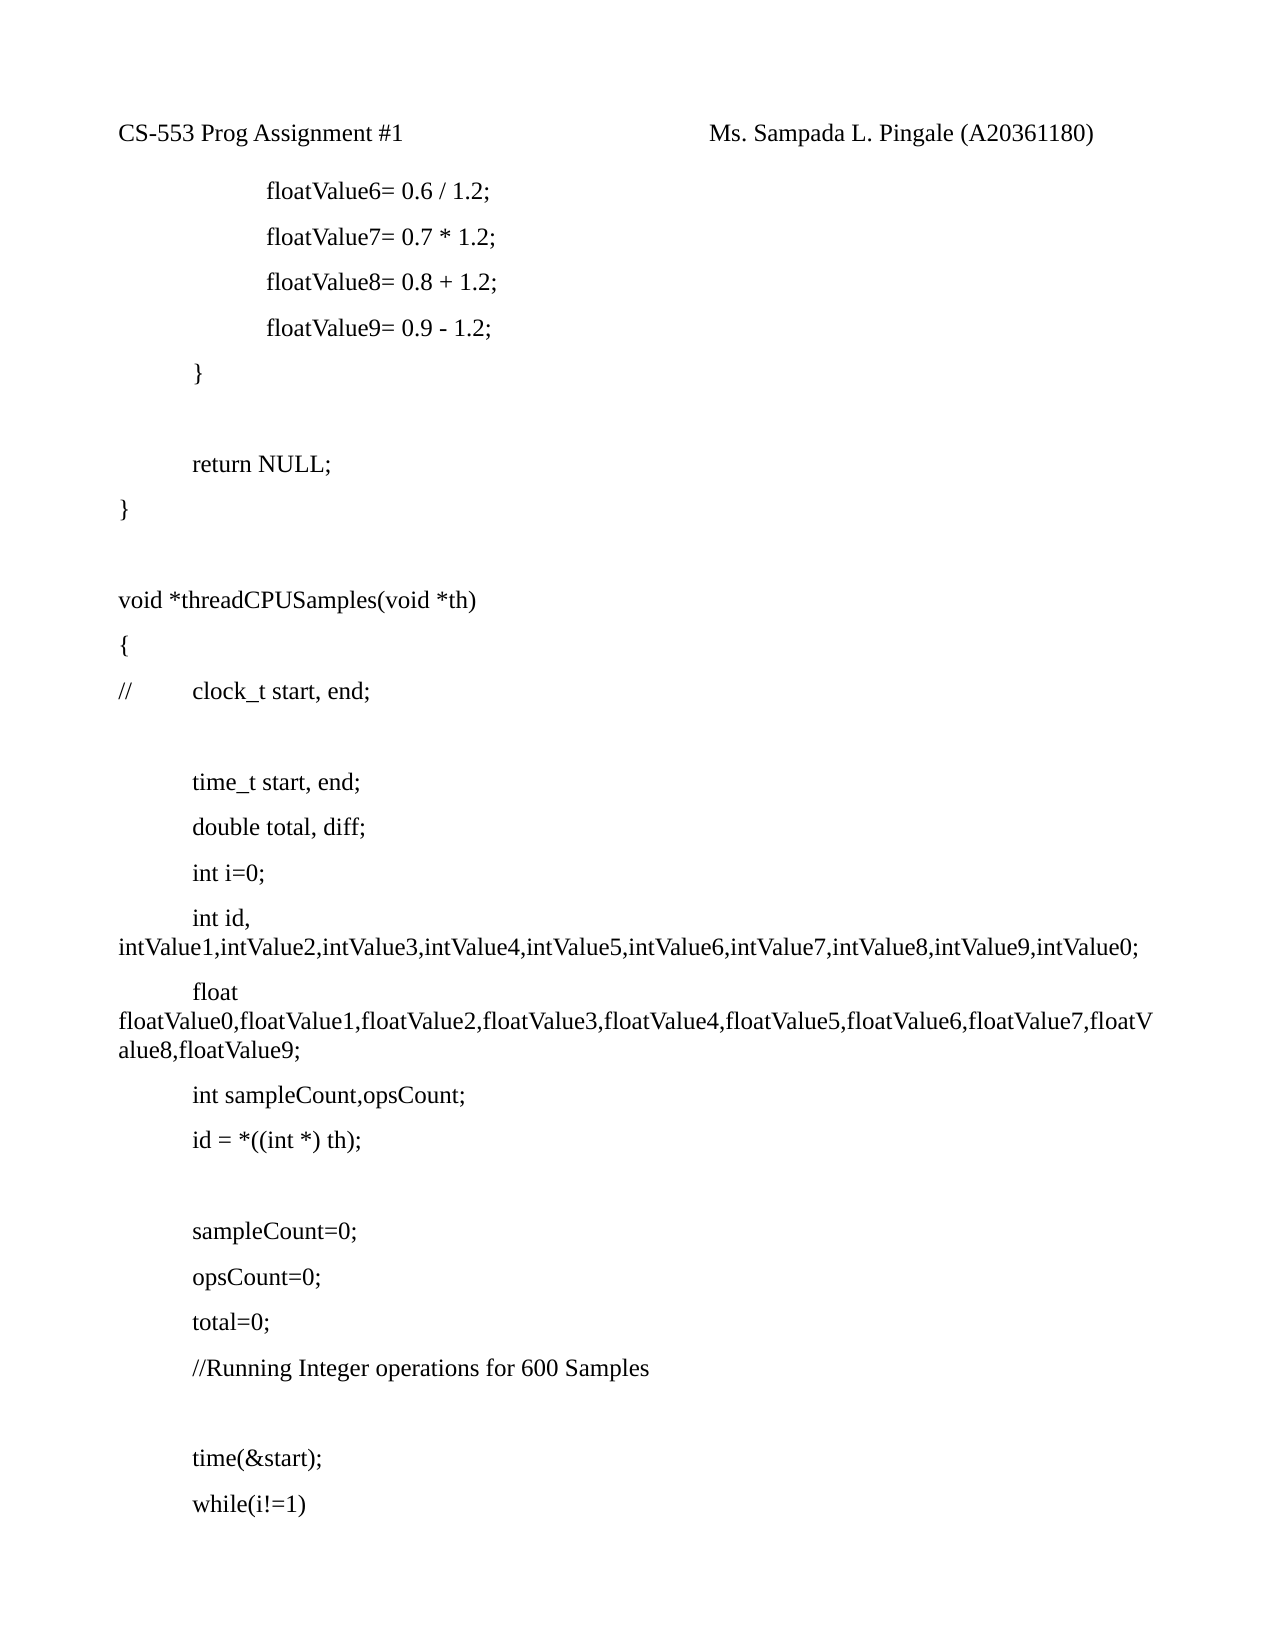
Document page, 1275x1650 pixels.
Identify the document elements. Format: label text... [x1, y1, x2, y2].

text total=0; [118, 1307, 1157, 1336]
text floatValue7= 0.7 * 1.2; [118, 222, 1157, 251]
text } [118, 358, 1157, 387]
text void *threadCPUSamples(void *th) [118, 585, 1157, 614]
text float floatValue0,floatValue1,floatValue2,floatValue3,floatValue4,floatValue5,floatValue6,floatValue7,floatValue8,floatValue9; [118, 977, 1157, 1063]
text id = *((int *) th); [118, 1126, 1157, 1154]
text // clock_t start, end; [118, 676, 1157, 705]
text time(&start); [118, 1443, 1157, 1472]
text time_t start, end; [118, 767, 1157, 796]
text floatValue6= 0.6 / 1.2; [118, 176, 1157, 205]
text opsCount=0; [118, 1262, 1157, 1291]
text floatValue9= 0.9 - 1.2; [118, 313, 1157, 341]
text { [118, 631, 1157, 659]
text floatValue8= 0.8 + 1.2; [118, 267, 1157, 296]
text } [118, 494, 1157, 523]
text while(i!=1) [118, 1489, 1157, 1518]
text //Running Integer operations for 600 Samples [118, 1353, 1157, 1381]
text sampleCount=0; [118, 1216, 1157, 1245]
text int i=0; [118, 858, 1157, 886]
text return NULL; [118, 449, 1157, 478]
text double total, diff; [118, 812, 1157, 841]
text int id, intValue1,intValue2,intValue3,intValue4,intValue5,intValue6,intValue7,intValue8,intValue9,intValue0; [118, 903, 1157, 961]
text int sampleCount,opsCount; [118, 1080, 1157, 1109]
